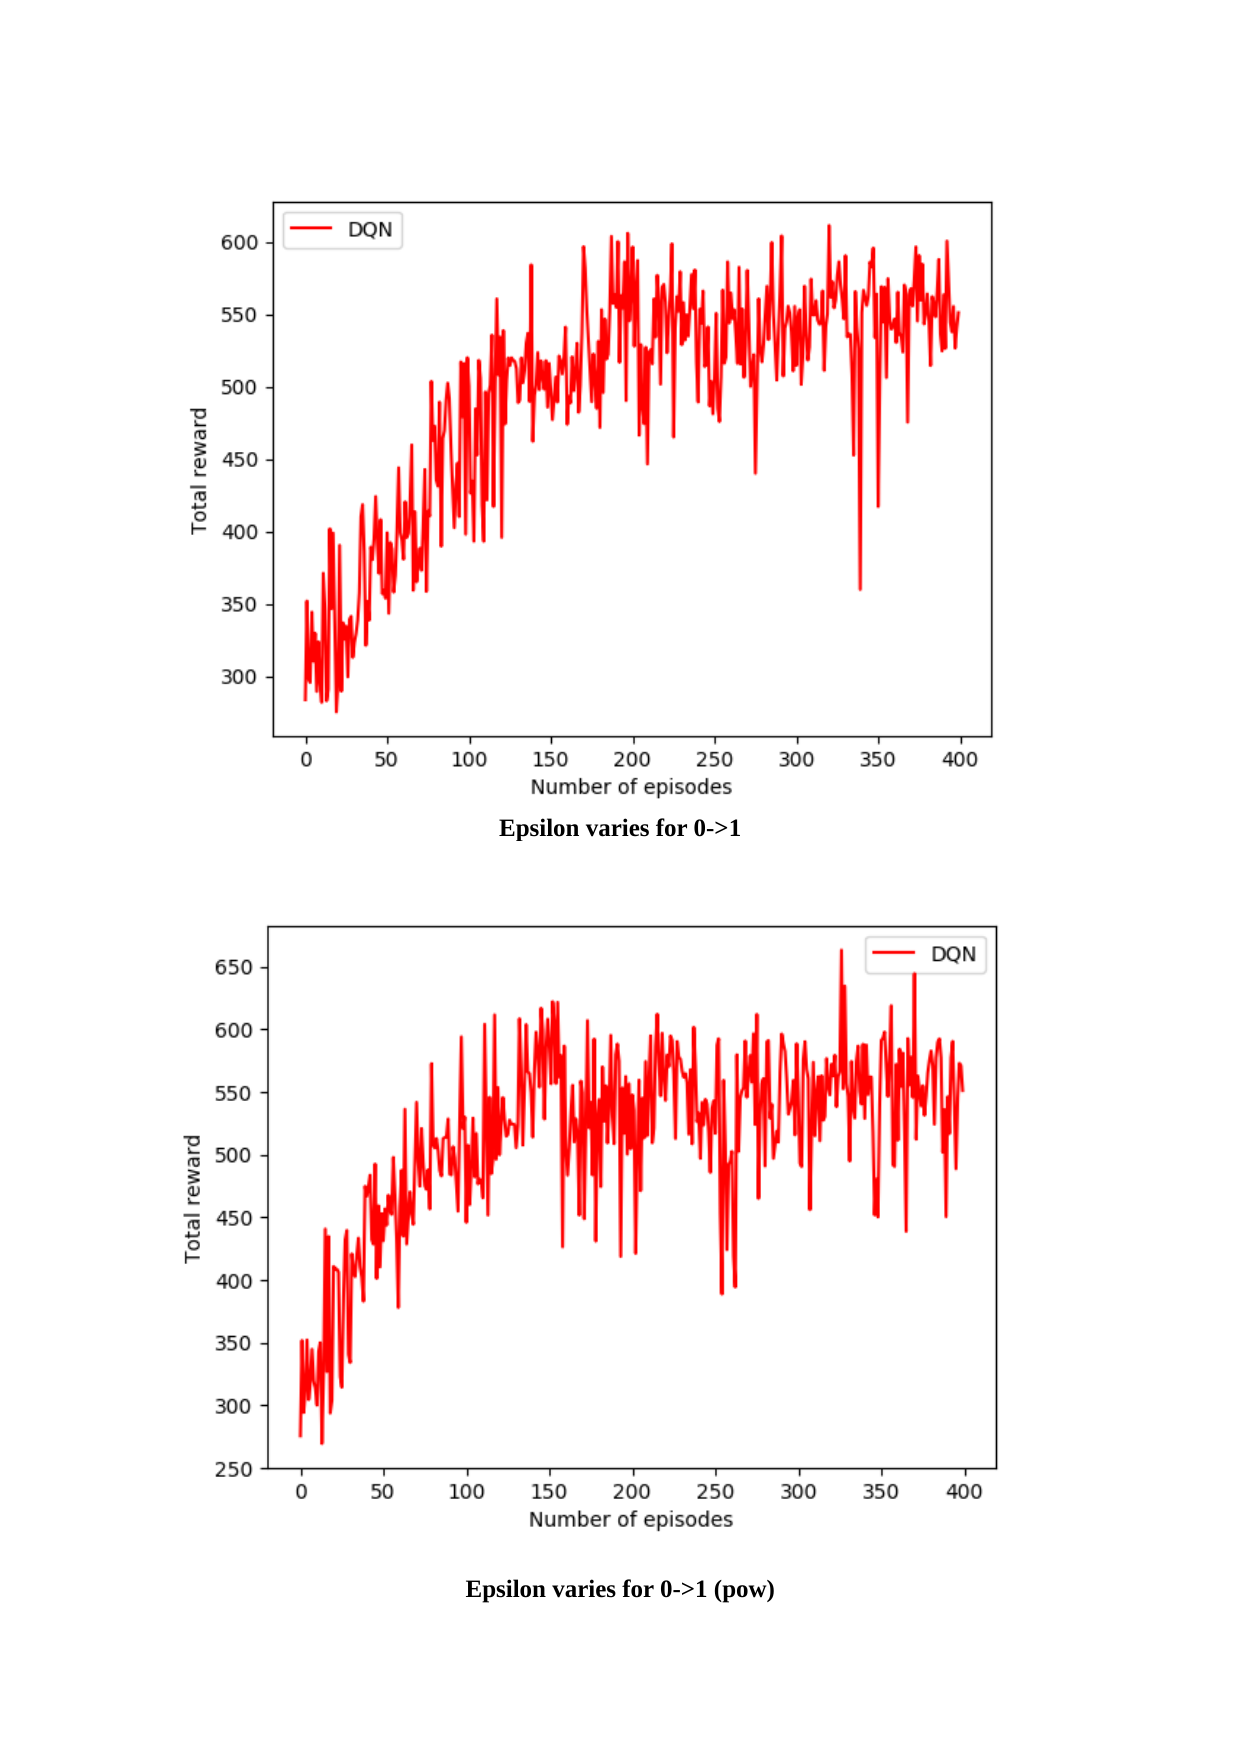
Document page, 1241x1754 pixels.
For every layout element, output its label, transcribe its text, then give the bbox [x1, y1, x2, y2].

picture [157, 118, 1084, 813]
text Epsilon varies for 0->1 [118, 118, 1122, 841]
text Epsilon varies for 0->1 (pow) [118, 1574, 1122, 1603]
picture [150, 841, 1090, 1546]
